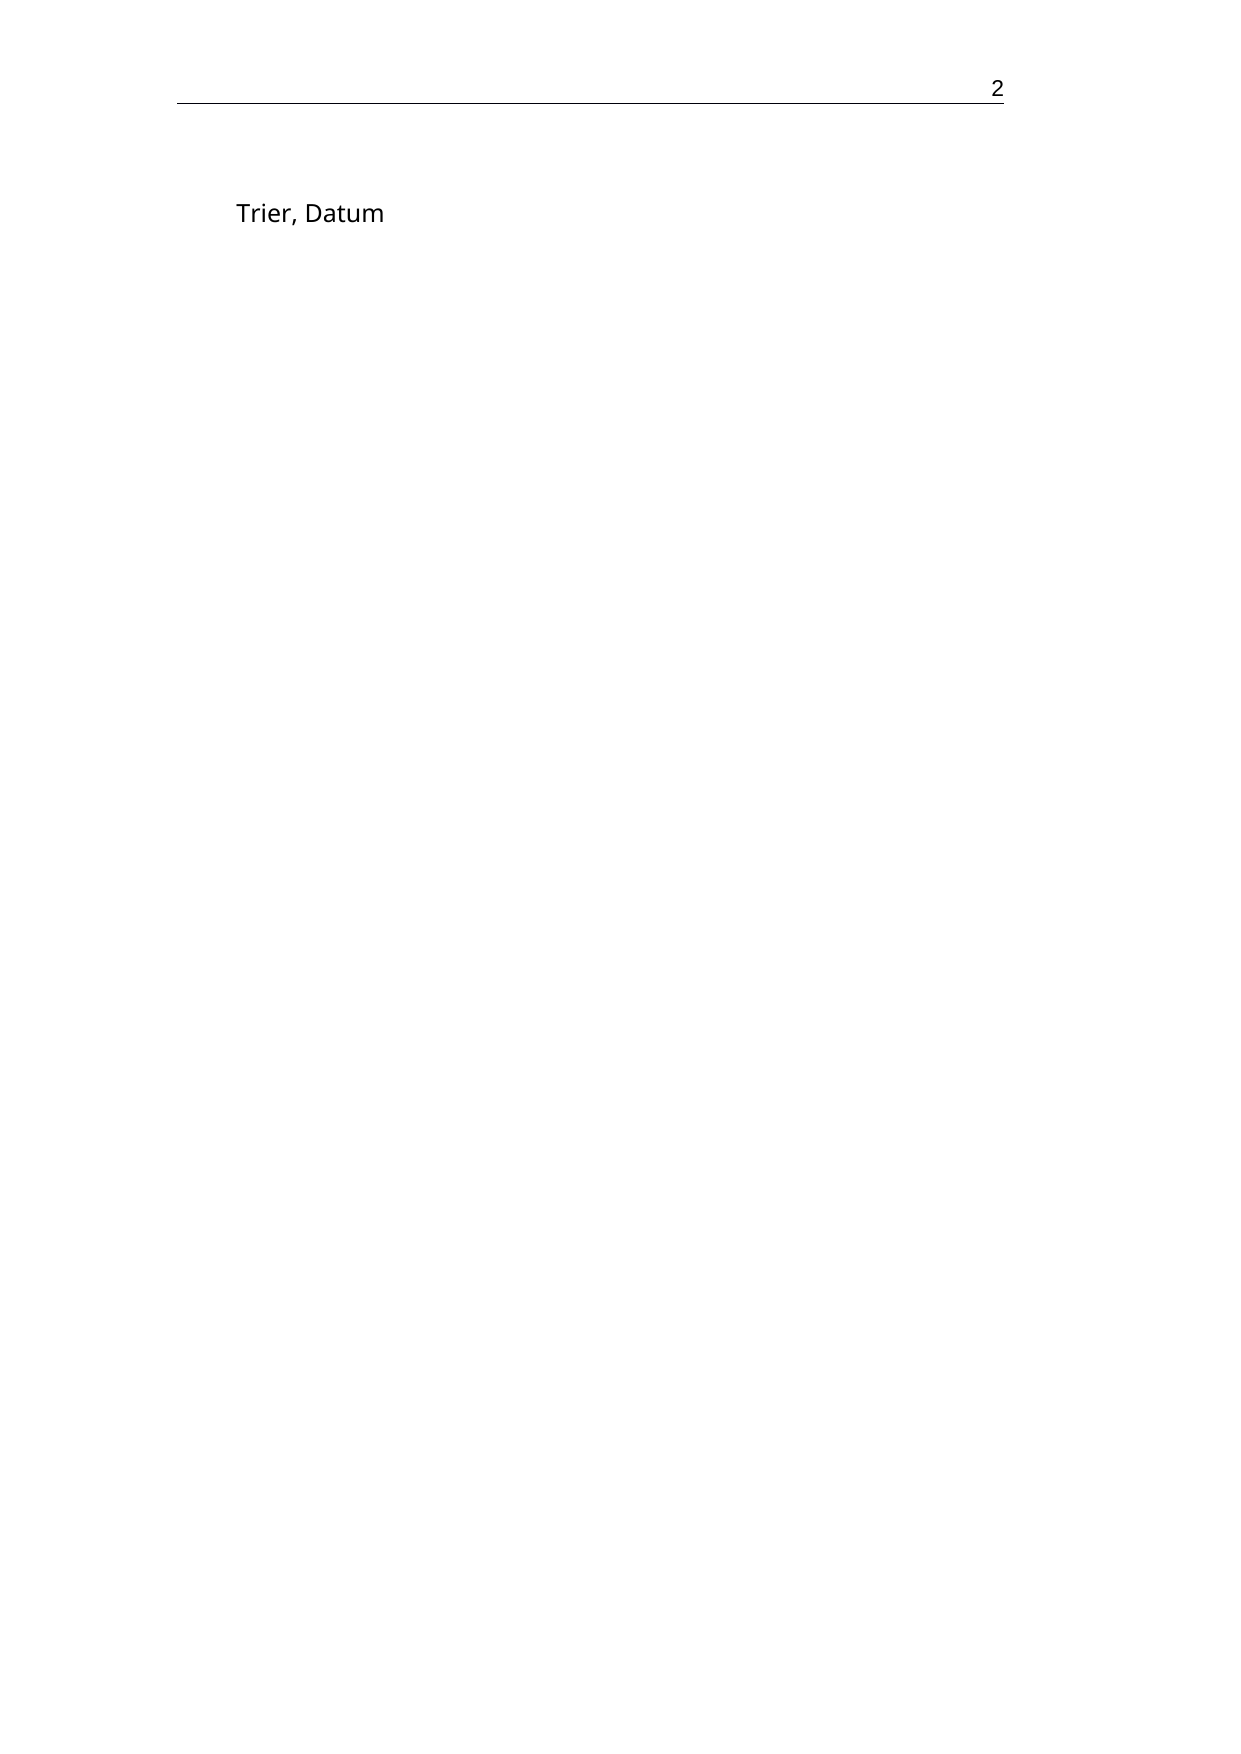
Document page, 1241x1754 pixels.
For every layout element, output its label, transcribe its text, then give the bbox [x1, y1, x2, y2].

table_cell Trier, Datum [236, 195, 679, 248]
table_cell [236, 148, 679, 195]
table_cell [679, 148, 1122, 195]
table_cell [679, 195, 1122, 248]
